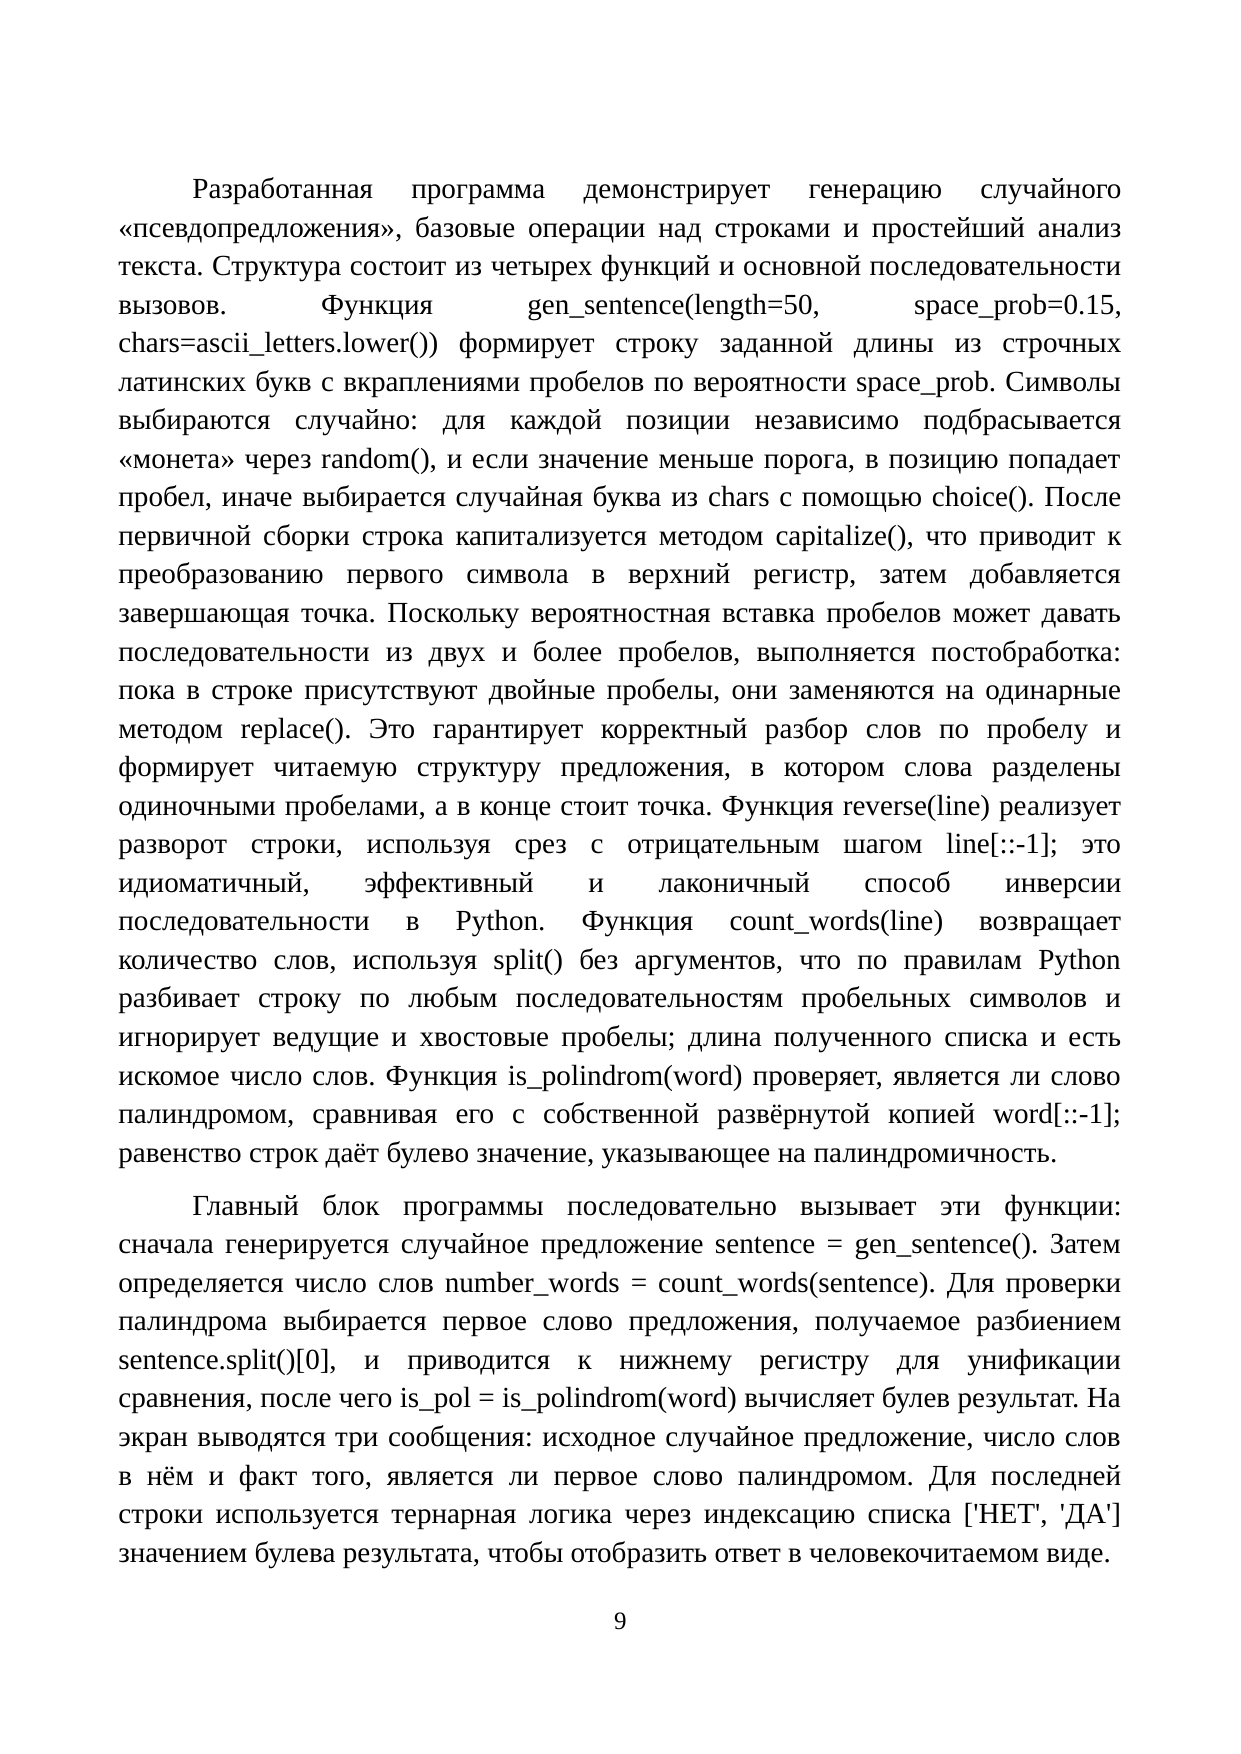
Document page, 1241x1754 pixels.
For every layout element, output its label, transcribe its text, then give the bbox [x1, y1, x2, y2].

text Главный блок программы последовательно вызывает эти функции: сначала генерируется случайное предложение sentence = gen_sentence(). Затем определяется число слов number_words = count_words(sentence). Для проверки палиндрома выбирается первое слово предложения, получаемое разбиением sentence.split()[0], и приводится к нижнему регистру для унификации сравнения, после чего is_pol = is_polindrom(word) вычисляет булев результат. На экран выводятся три сообщения: исходное случайное предложение, число слов в нём и факт того, является ли первое слово палиндромом. Для последней строки используется тернарная логика через индексацию списка ['НЕТ', 'ДА'] значением булева результата, чтобы отобразить ответ в человекочитаемом виде. [118, 1188, 1122, 1568]
text Разработанная программа демонстрирует генерацию случайного «псевдопредложения», базовые операции над строками и простейший анализ текста. Структура состоит из четырех функций и основной последовательности вызовов. Функция gen_sentence(length=50, space_prob=0.15, chars=ascii_letters.lower()) формирует строку заданной длины из строчных латинских букв с вкраплениями пробелов по вероятности space_prob. Символы выбираются случайно: для каждой позиции независимо подбрасывается «монета» через random(), и если значение меньше порога, в позицию попадает пробел, иначе выбирается случайная буква из chars с помощью choice(). После первичной сборки строка капитализуется методом capitalize(), что приводит к преобразованию первого символа в верхний регистр, затем добавляется завершающая точка. Поскольку вероятностная вставка пробелов может давать последовательности из двух и более пробелов, выполняется постобработка: пока в строке присутствуют двойные пробелы, они заменяются на одинарные методом replace(). Это гарантирует корректный разбор слов по пробелу и формирует читаемую структуру предложения, в котором слова разделены одиночными пробелами, а в конце стоит точка. Функция reverse(line) реализует разворот строки, используя срез с отрицательным шагом line[::-1]; это идиоматичный, эффективный и лаконичный способ инверсии последовательности в Python. Функция count_words(line) возвращает количество слов, используя split() без аргументов, что по правилам Python разбивает строку по любым последовательностям пробельных символов и игнорирует ведущие и хвостовые пробелы; длина полученного списка и есть искомое число слов. Функция is_polindrom(word) проверяет, является ли слово палиндромом, сравнивая его с собственной развёрнутой копией word[::-1]; равенство строк даёт булево значение, указывающее на палиндромичность. [118, 171, 1122, 1168]
